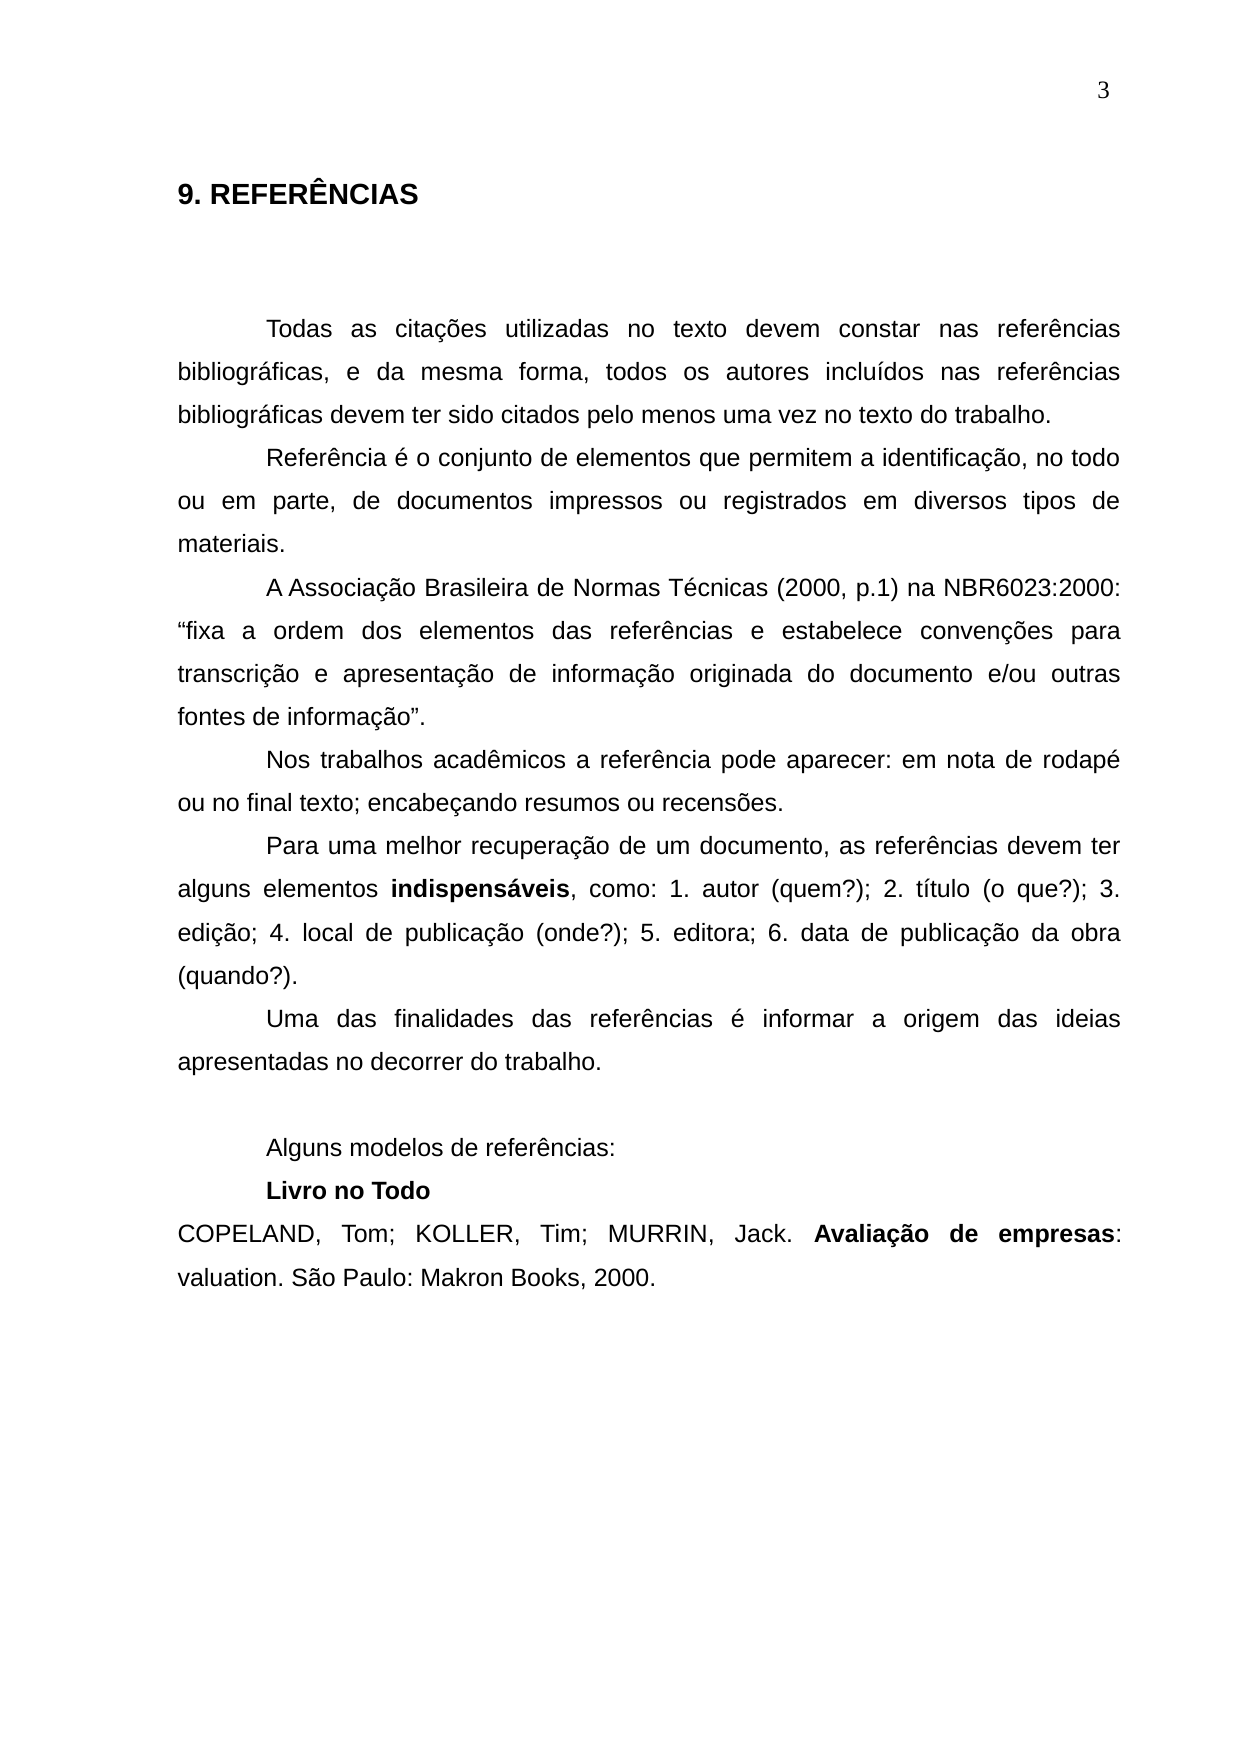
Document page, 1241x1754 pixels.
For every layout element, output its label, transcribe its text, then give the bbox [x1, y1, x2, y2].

text COPELAND, Tom; KOLLER, Tim; MURRIN, Jack. Avaliação de empresas: valuation. São Paulo: Makron Books, 2000. [177, 1219, 1122, 1291]
subtitle REFERÊNCIAS [177, 177, 1122, 211]
text Todas as citações utilizadas no texto devem constar nas referências bibliográficas, e da mesma forma, todos os autores incluídos nas referências bibliográficas devem ter sido citados pelo menos uma vez no texto do trabalho. [177, 314, 1122, 429]
text Uma das finalidades das referências é informar a origem das ideias apresentadas no decorrer do trabalho. [177, 1004, 1122, 1076]
text A Associação Brasileira de Normas Técnicas (2000, p.1) na NBR6023:2000: “fixa a ordem dos elementos das referências e estabelece convenções para transcrição e apresentação de informação originada do documento e/ou outras fontes de informação”. [177, 572, 1122, 731]
text Livro no Todo [177, 1176, 1122, 1205]
text Referência é o conjunto de elementos que permitem a identificação, no todo ou em parte, de documentos impressos ou registrados em diversos tipos de materiais. [177, 443, 1122, 558]
text Para uma melhor recuperação de um documento, as referências devem ter alguns elementos indispensáveis, como: 1. autor (quem?); 2. título (o que?); 3. edição; 4. local de publicação (onde?); 5. editora; 6. data de publicação da obra (quando?). [177, 831, 1122, 989]
text Alguns modelos de referências: [177, 1133, 1122, 1162]
text Nos trabalhos acadêmicos a referência pode aparecer: em nota de rodapé ou no final texto; encabeçando resumos ou recensões. [177, 745, 1122, 817]
